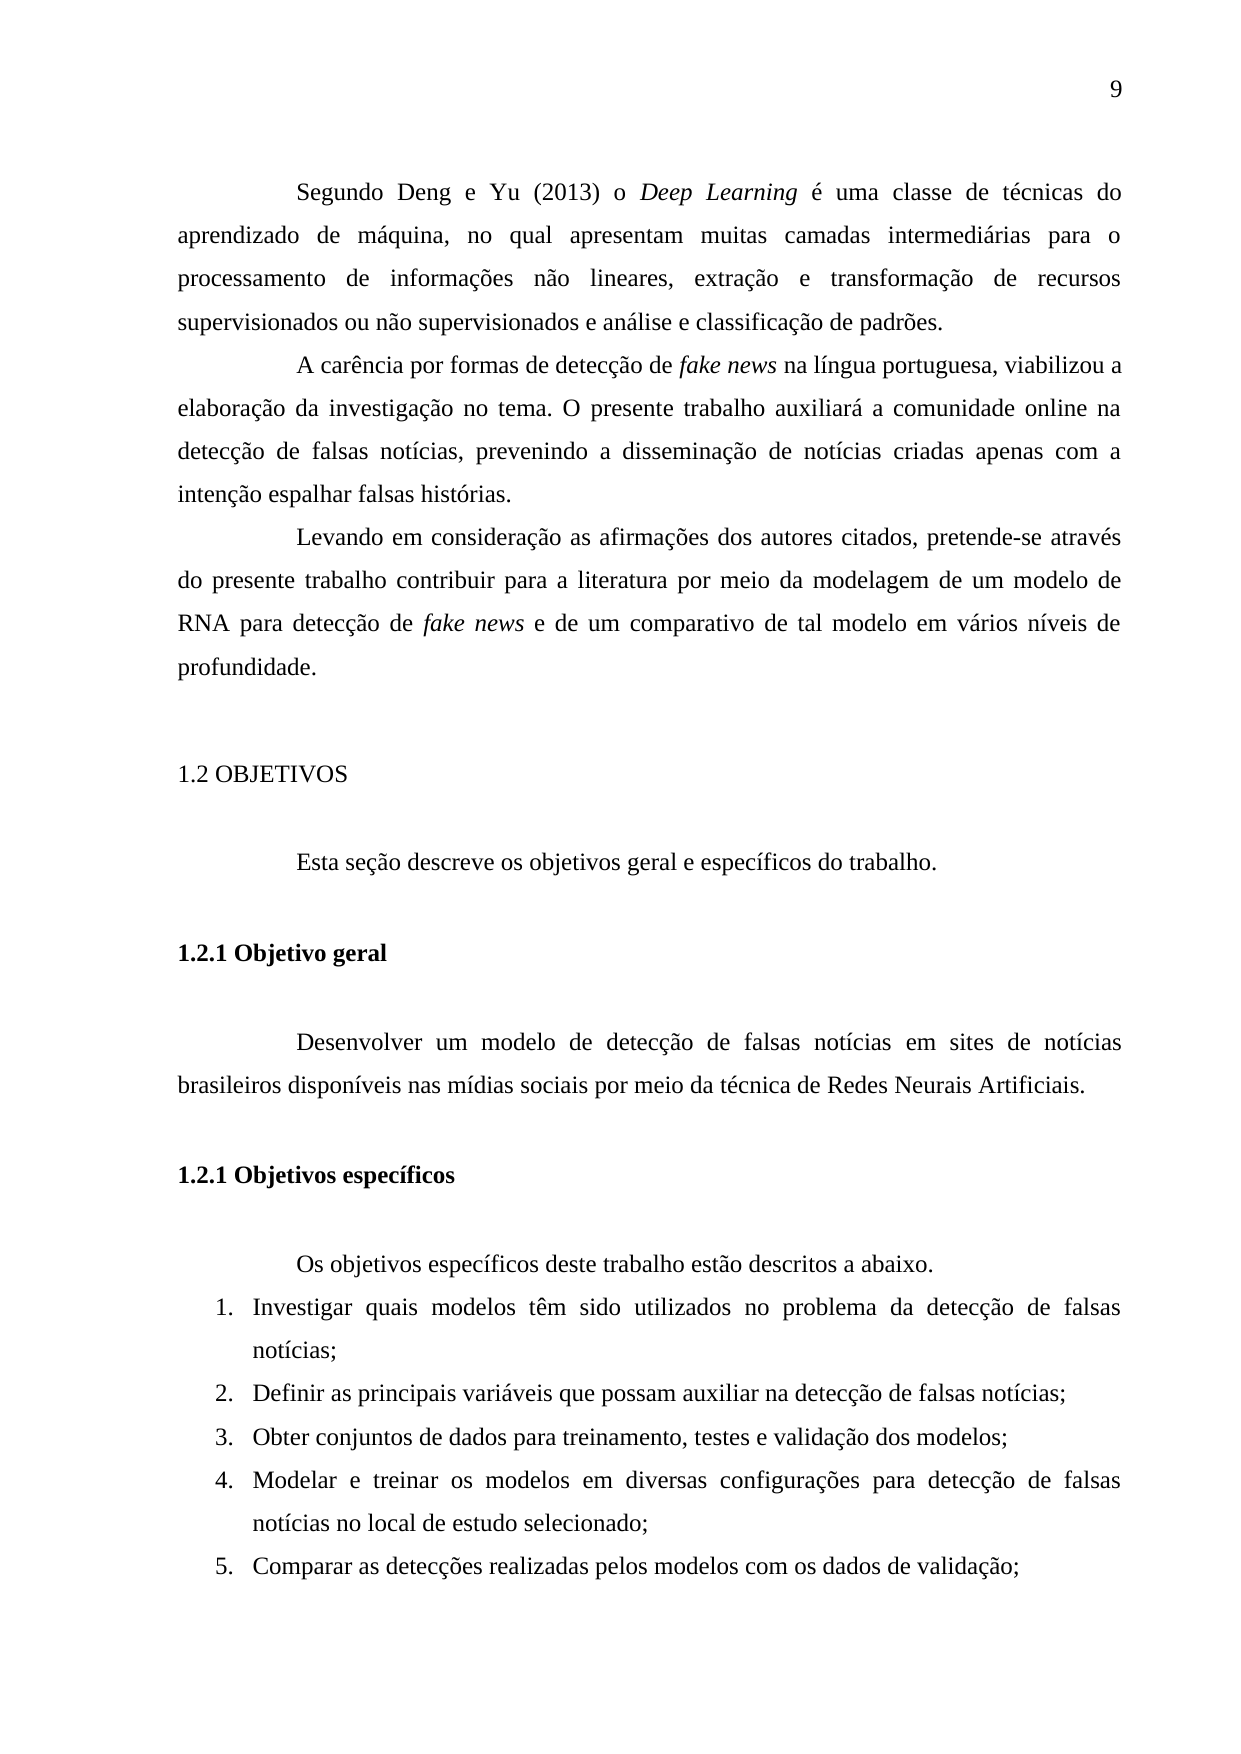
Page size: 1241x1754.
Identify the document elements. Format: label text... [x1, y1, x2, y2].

subtitle 1.2.1 Objetivos específicos [177, 1161, 1122, 1189]
list Investigar quais modelos têm sido utilizados no problema da detecção de falsas notícias; [215, 1292, 1122, 1364]
text A carência por formas de detecção de fake news na língua portuguesa, viabilizou a elaboração da investigação no tema. O presente trabalho auxiliará a comunidade online na detecção de falsas notícias, prevenindo a disseminação de notícias criadas apenas com a intenção espalhar falsas histórias. [177, 350, 1122, 508]
list Modelar e treinar os modelos em diversas configurações para detecção de falsas notícias no local de estudo selecionado; [215, 1465, 1122, 1537]
text Os objetivos específicos deste trabalho estão descritos a abaixo. [177, 1249, 1122, 1278]
list Definir as principais variáveis que possam auxiliar na detecção de falsas notícias; [215, 1378, 1122, 1407]
list Comparar as detecções realizadas pelos modelos com os dados de validação; [215, 1551, 1122, 1580]
subtitle 1.2.1 Objetivo geral [177, 938, 1122, 967]
list Obter conjuntos de dados para treinamento, testes e validação dos modelos; [215, 1422, 1122, 1450]
text Segundo Deng e Yu (2013) o Deep Learning é uma classe de técnicas do aprendizado de máquina, no qual apresentam muitas camadas intermediárias para o processamento de informações não lineares, extração e transformação de recursos supervisionados ou não supervisionados e análise e classificação de padrões. [177, 177, 1122, 335]
subtitle 1.2 OBJETIVOS [177, 759, 1122, 787]
text Esta seção descreve os objetivos geral e específicos do trabalho. [177, 847, 1122, 876]
text Desenvolver um modelo de detecção de falsas notícias em sites de notícias brasileiros disponíveis nas mídias sociais por meio da técnica de Redes Neurais Artificiais. [177, 1027, 1122, 1098]
text Levando em consideração as afirmações dos autores citados, pretende-se através do presente trabalho contribuir para a literatura por meio da modelagem de um modelo de RNA para detecção de fake news e de um comparativo de tal modelo em vários níveis de profundidade. [177, 522, 1122, 680]
